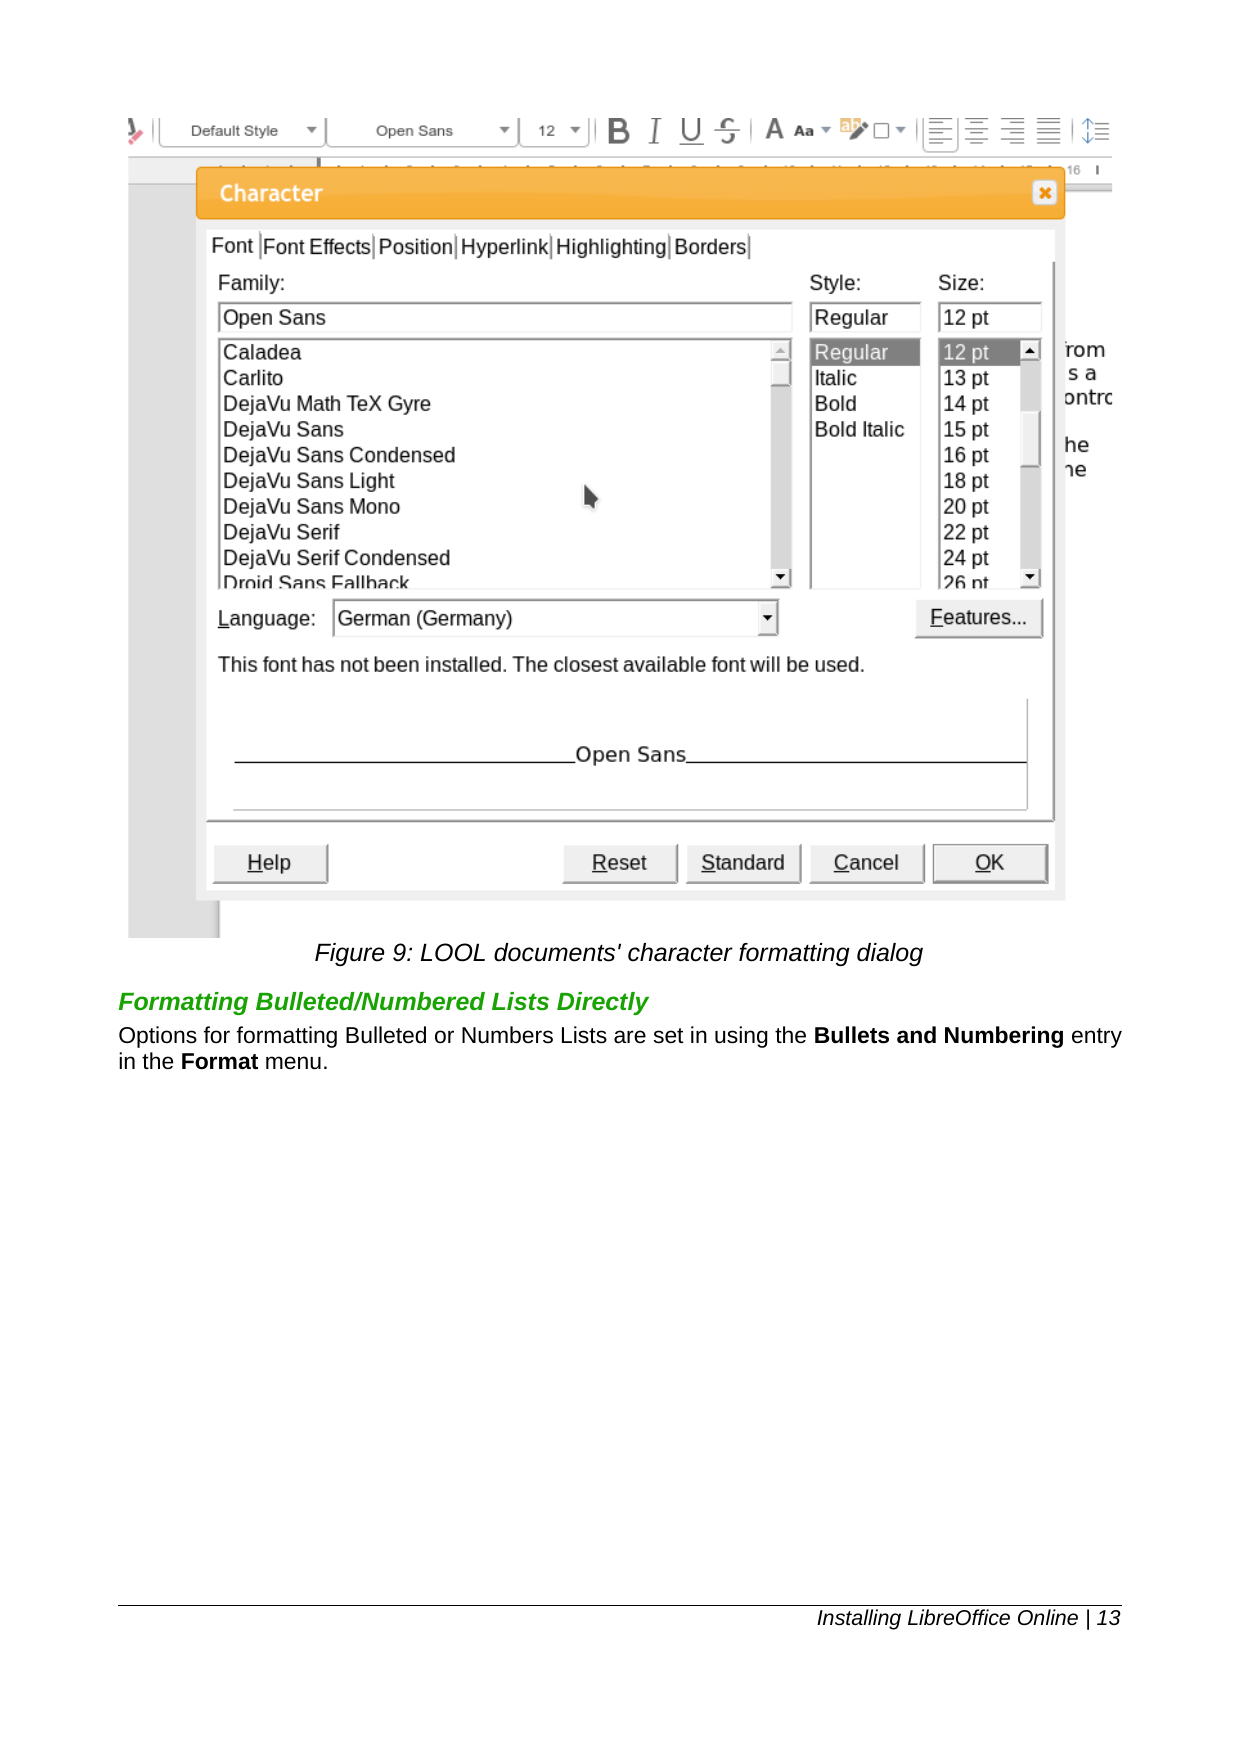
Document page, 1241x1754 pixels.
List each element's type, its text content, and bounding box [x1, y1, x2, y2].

subtitle Formatting Bulleted/Numbered Lists Directly [118, 987, 1122, 1016]
text Options for formatting Bulleted or Numbers Lists are set in using the Bullets and Numbering entry in the Format menu. [118, 1022, 1122, 1074]
picture [128, 118, 1113, 938]
text Figure 9: LOOL documents' character formatting dialog [118, 118, 1122, 966]
